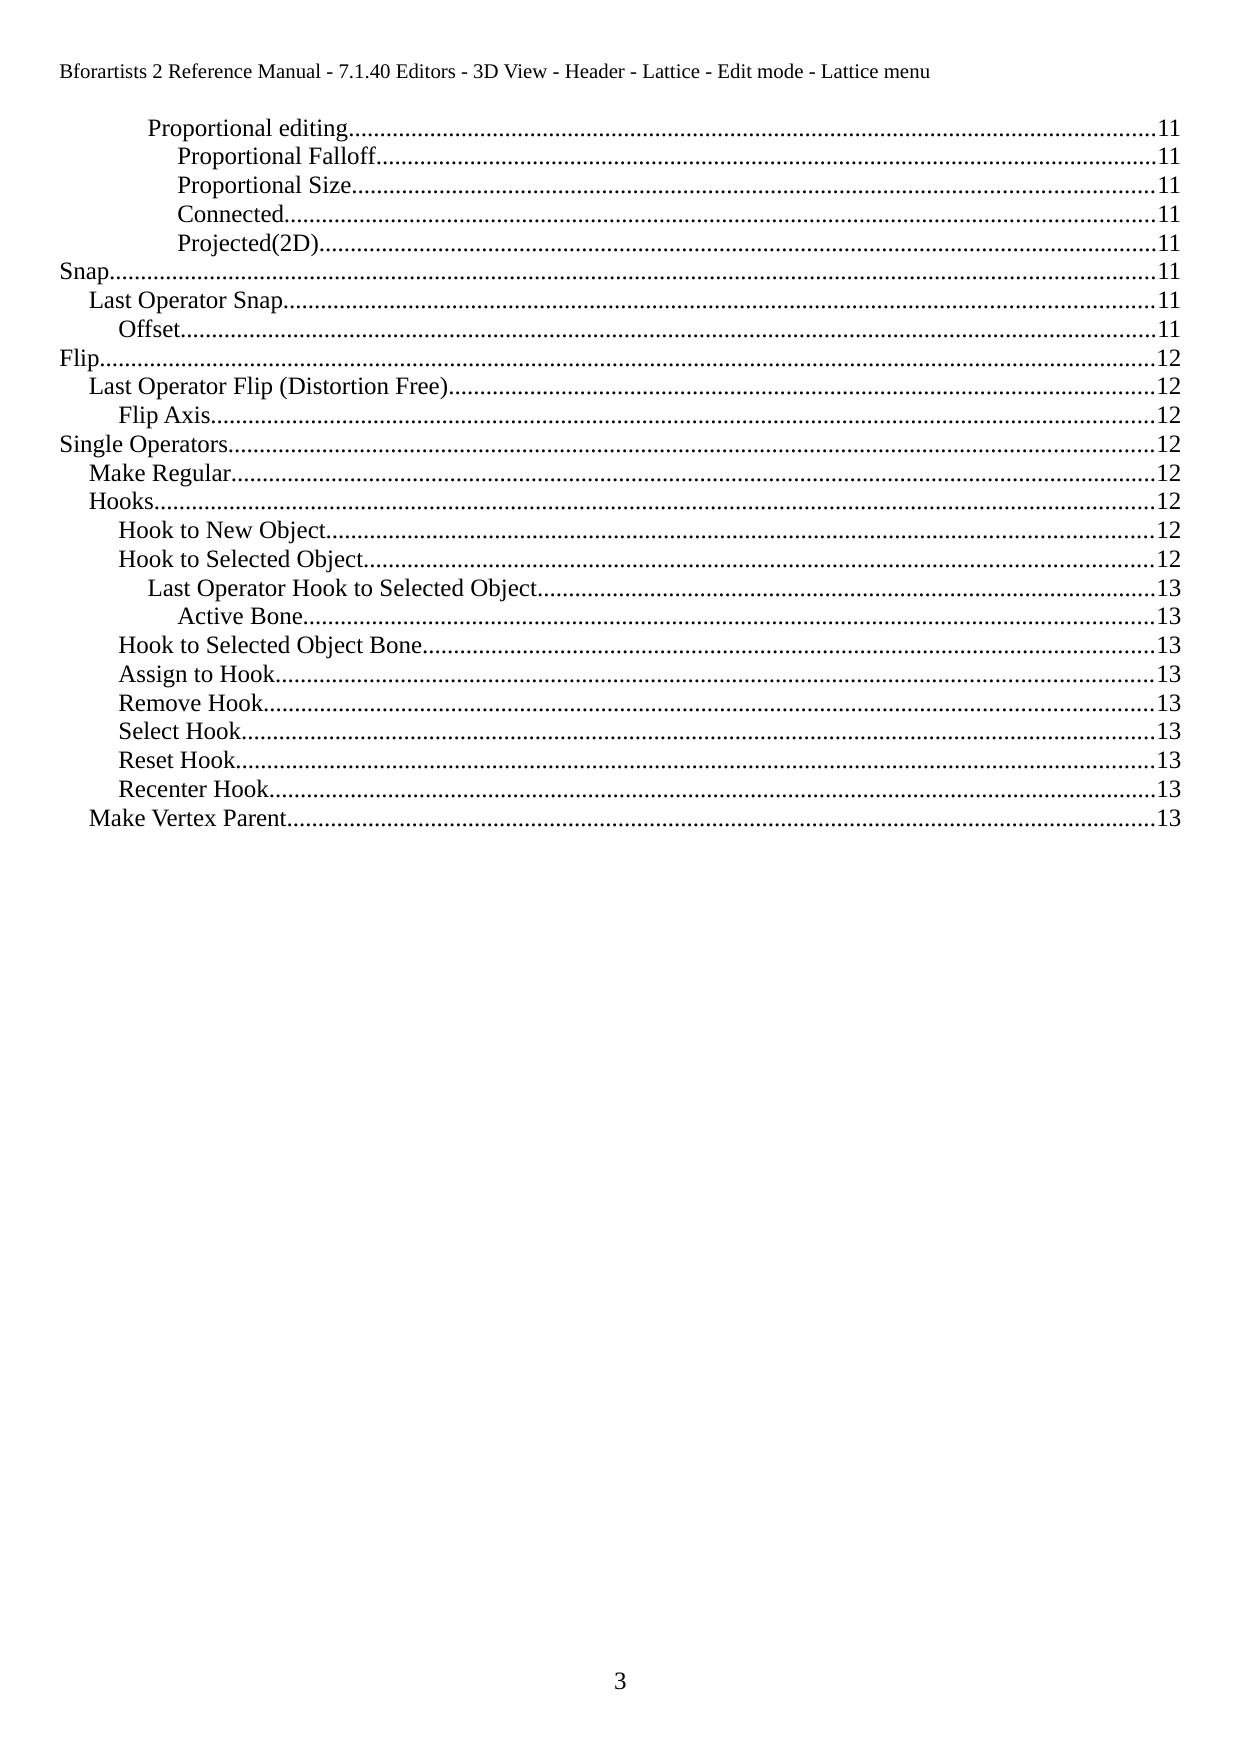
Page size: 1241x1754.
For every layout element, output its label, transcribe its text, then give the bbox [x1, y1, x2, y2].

text Last Operator Flip (Distortion Free) 12 [88, 371, 1181, 400]
text Projected(2D) 11 [177, 228, 1181, 256]
text Active Bone 13 [177, 601, 1181, 630]
text Connected 11 [177, 199, 1181, 228]
text Flip Axis 12 [118, 400, 1181, 429]
text Proportional Falloff 11 [177, 141, 1181, 170]
text Reset Hook 13 [118, 745, 1181, 774]
text Make Regular 12 [88, 458, 1181, 486]
text Hook to New Object 12 [118, 515, 1181, 544]
text Last Operator Hook to Selected Object 13 [147, 573, 1181, 601]
text Hooks 12 [88, 486, 1181, 515]
text Last Operator Snap 11 [88, 285, 1181, 314]
text Hook to Selected Object Bone 13 [118, 630, 1181, 659]
text Proportional Size 11 [177, 170, 1181, 199]
text Proportional editing 11 [147, 113, 1181, 141]
text Offset 11 [118, 314, 1181, 343]
text Select Hook 13 [118, 716, 1181, 745]
text Single Operators 12 [59, 429, 1181, 458]
text Snap 11 [59, 256, 1181, 285]
text Remove Hook 13 [118, 688, 1181, 716]
text Recenter Hook 13 [118, 774, 1181, 803]
text Flip 12 [59, 343, 1181, 371]
text Make Vertex Parent 13 [88, 803, 1181, 831]
text Hook to Selected Object 12 [118, 544, 1181, 573]
text Assign to Hook 13 [118, 659, 1181, 688]
